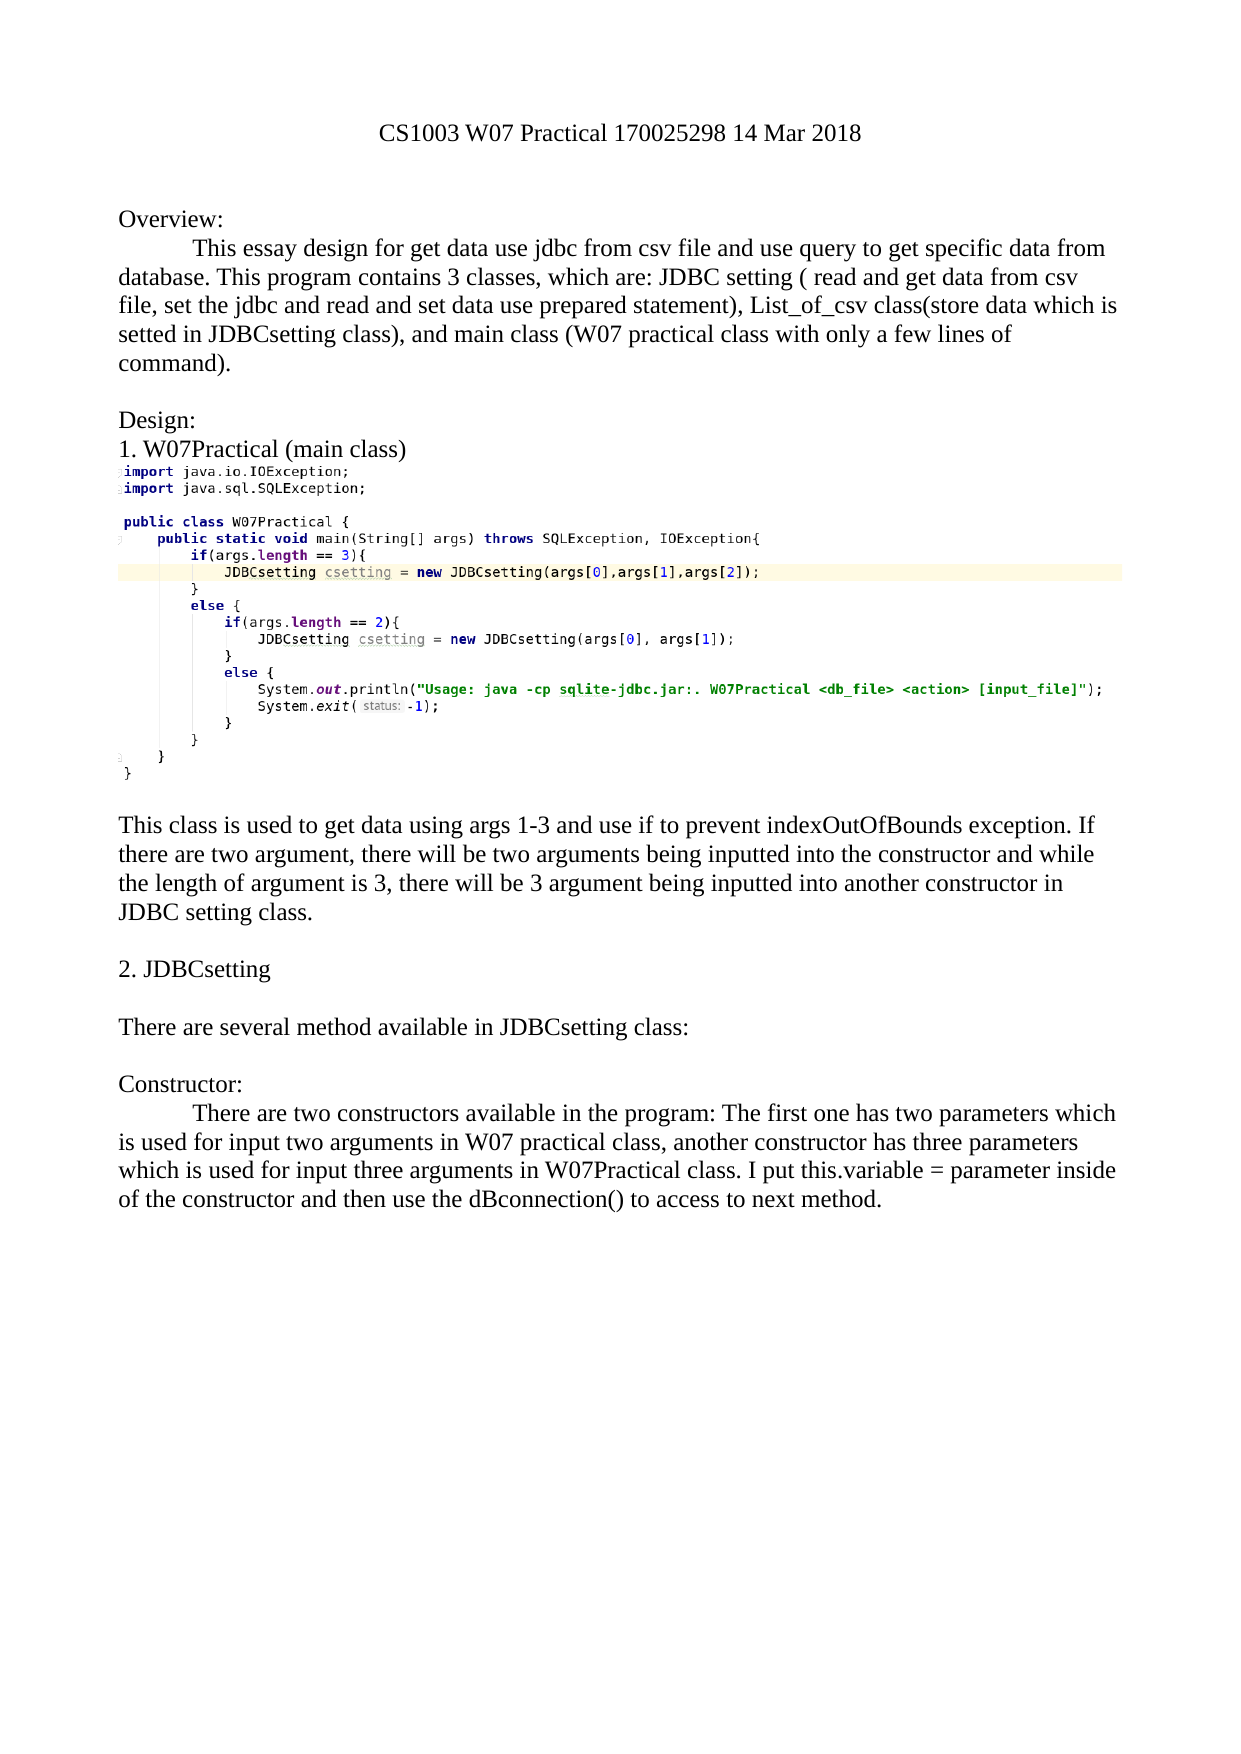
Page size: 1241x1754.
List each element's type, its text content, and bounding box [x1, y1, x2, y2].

text This essay design for get data use jdbc from csv file and use query to get specific data from database. This program contains 3 classes, which are: JDBC setting ( read and get data from csv file, set the jdbc and read and set data use prepared statement), List_of_csv class(store data which is setted in JDBCsetting class), and main class (W07 practical class with only a few lines of command). [118, 233, 1122, 377]
picture [118, 463, 1123, 811]
text Constructor: [118, 1069, 1122, 1098]
text This class is used to get data using args 1-3 and use if to prevent indexOutOfBounds exception. If there are two argument, there will be two arguments being inputted into the constructor and while the length of argument is 3, there will be 3 argument being inputted into another constructor in JDBC setting class. [118, 811, 1122, 926]
text Overview: [118, 204, 1122, 233]
text 1. W07Practical (main class) [118, 434, 1122, 463]
text Design: [118, 406, 1122, 434]
text 2. JDBCsetting [118, 954, 1122, 983]
text There are several method available in JDBCsetting class: [118, 1012, 1122, 1041]
text There are two constructors available in the program: The first one has two parameters which is used for input two arguments in W07 practical class, another constructor has three parameters which is used for input three arguments in W07Practical class. I put this.variable = parameter inside of the constructor and then use the dBconnection() to access to next method. [118, 1098, 1122, 1213]
text CS1003 W07 Practical 170025298 14 Mar 2018 [118, 118, 1122, 147]
